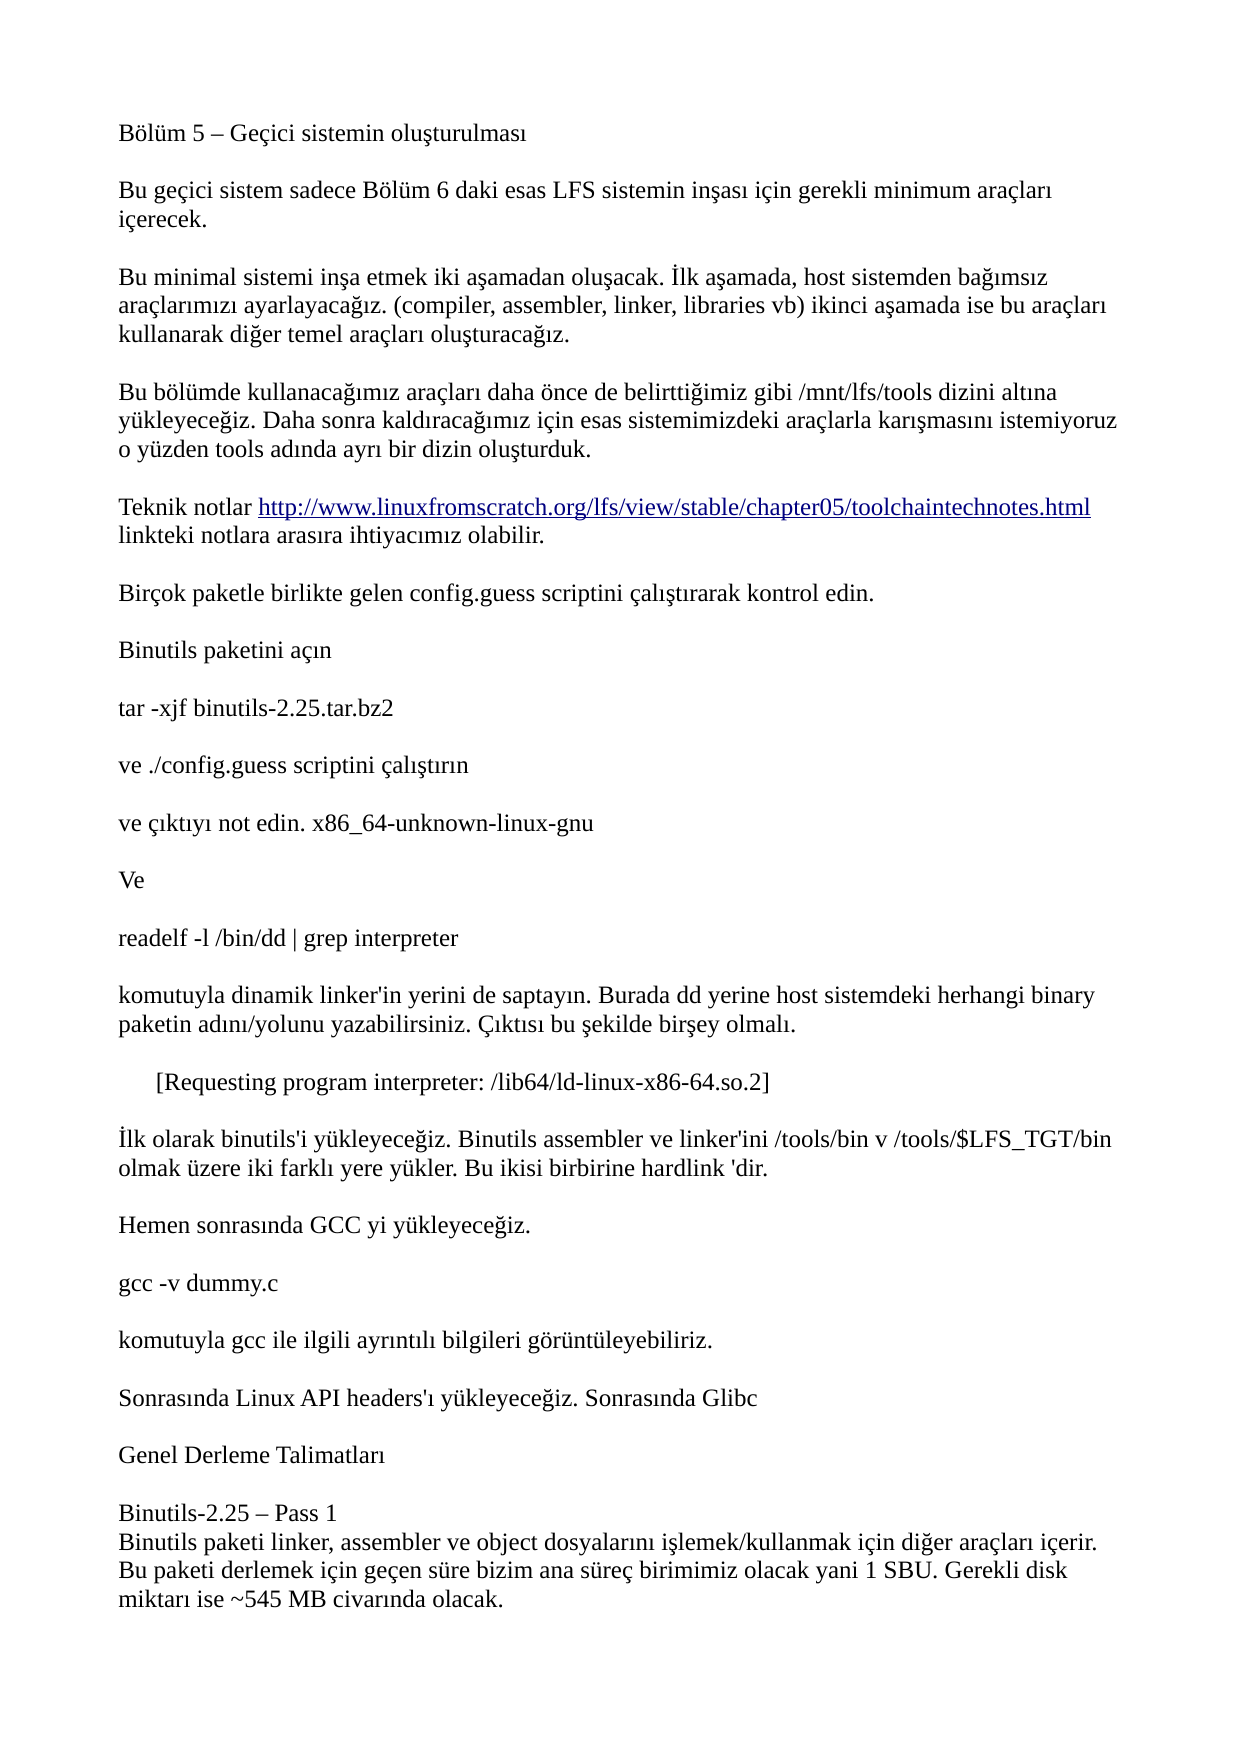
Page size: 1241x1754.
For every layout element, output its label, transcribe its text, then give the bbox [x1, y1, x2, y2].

text Teknik notlar http://www.linuxfromscratch.org/lfs/view/stable/chapter05/toolchaintechnotes.html linkteki notlara arasıra ihtiyacımız olabilir. [118, 492, 1122, 549]
text Binutils-2.25 – Pass 1 [118, 1498, 1122, 1527]
text komutuyla dinamik linker'in yerini de saptayın. Burada dd yerine host sistemdeki herhangi binary paketin adını/yolunu yazabilirsiniz. Çıktısı bu şekilde birşey olmalı. [118, 981, 1122, 1038]
text Birçok paketle birlikte gelen config.guess scriptini çalıştırarak kontrol edin. [118, 578, 1122, 607]
text komutuyla gcc ile ilgili ayrıntılı bilgileri görüntüleyebiliriz. [118, 1326, 1122, 1354]
text Bu minimal sistemi inşa etmek iki aşamadan oluşacak. İlk aşamada, host sistemden bağımsız araçlarımızı ayarlayacağız. (compiler, assembler, linker, libraries vb) ikinci aşamada ise bu araçları kullanarak diğer temel araçları oluşturacağız. [118, 262, 1122, 348]
text Bölüm 5 – Geçici sistemin oluşturulması [118, 118, 1122, 147]
text Ve [118, 866, 1122, 894]
text readelf -l /bin/dd | grep interpreter [118, 923, 1122, 952]
text İlk olarak binutils'i yükleyeceğiz. Binutils assembler ve linker'ini /tools/bin v /tools/$LFS_TGT/bin olmak üzere iki farklı yere yükler. Bu ikisi birbirine hardlink 'dir. [118, 1124, 1122, 1182]
text tar -xjf binutils-2.25.tar.bz2 [118, 693, 1122, 722]
text ve çıktıyı not edin. x86_64-unknown-linux-gnu [118, 808, 1122, 837]
text Bu paketi derlemek için geçen süre bizim ana süreç birimimiz olacak yani 1 SBU. Gerekli disk miktarı ise ~545 MB civarında olacak. [118, 1556, 1122, 1613]
text ve ./config.guess scriptini çalıştırın [118, 751, 1122, 779]
text Bu bölümde kullanacağımız araçları daha önce de belirttiğimiz gibi /mnt/lfs/tools dizini altına yükleyeceğiz. Daha sonra kaldıracağımız için esas sistemimizdeki araçlarla karışmasını istemiyoruz o yüzden tools adında ayrı bir dizin oluşturduk. [118, 377, 1122, 463]
text Binutils paketi linker, assembler ve object dosyalarını işlemek/kullanmak için diğer araçları içerir. [118, 1527, 1122, 1556]
text Binutils paketini açın [118, 636, 1122, 664]
text gcc -v dummy.c [118, 1268, 1122, 1297]
text Bu geçici sistem sadece Bölüm 6 daki esas LFS sistemin inşası için gerekli minimum araçları içerecek. [118, 176, 1122, 233]
text Genel Derleme Talimatları [118, 1441, 1122, 1469]
text Hemen sonrasında GCC yi yükleyeceğiz. [118, 1211, 1122, 1239]
text Sonrasında Linux API headers'ı yükleyeceğiz. Sonrasında Glibc [118, 1383, 1122, 1412]
text [Requesting program interpreter: /lib64/ld-linux-x86-64.so.2] [118, 1067, 1122, 1096]
